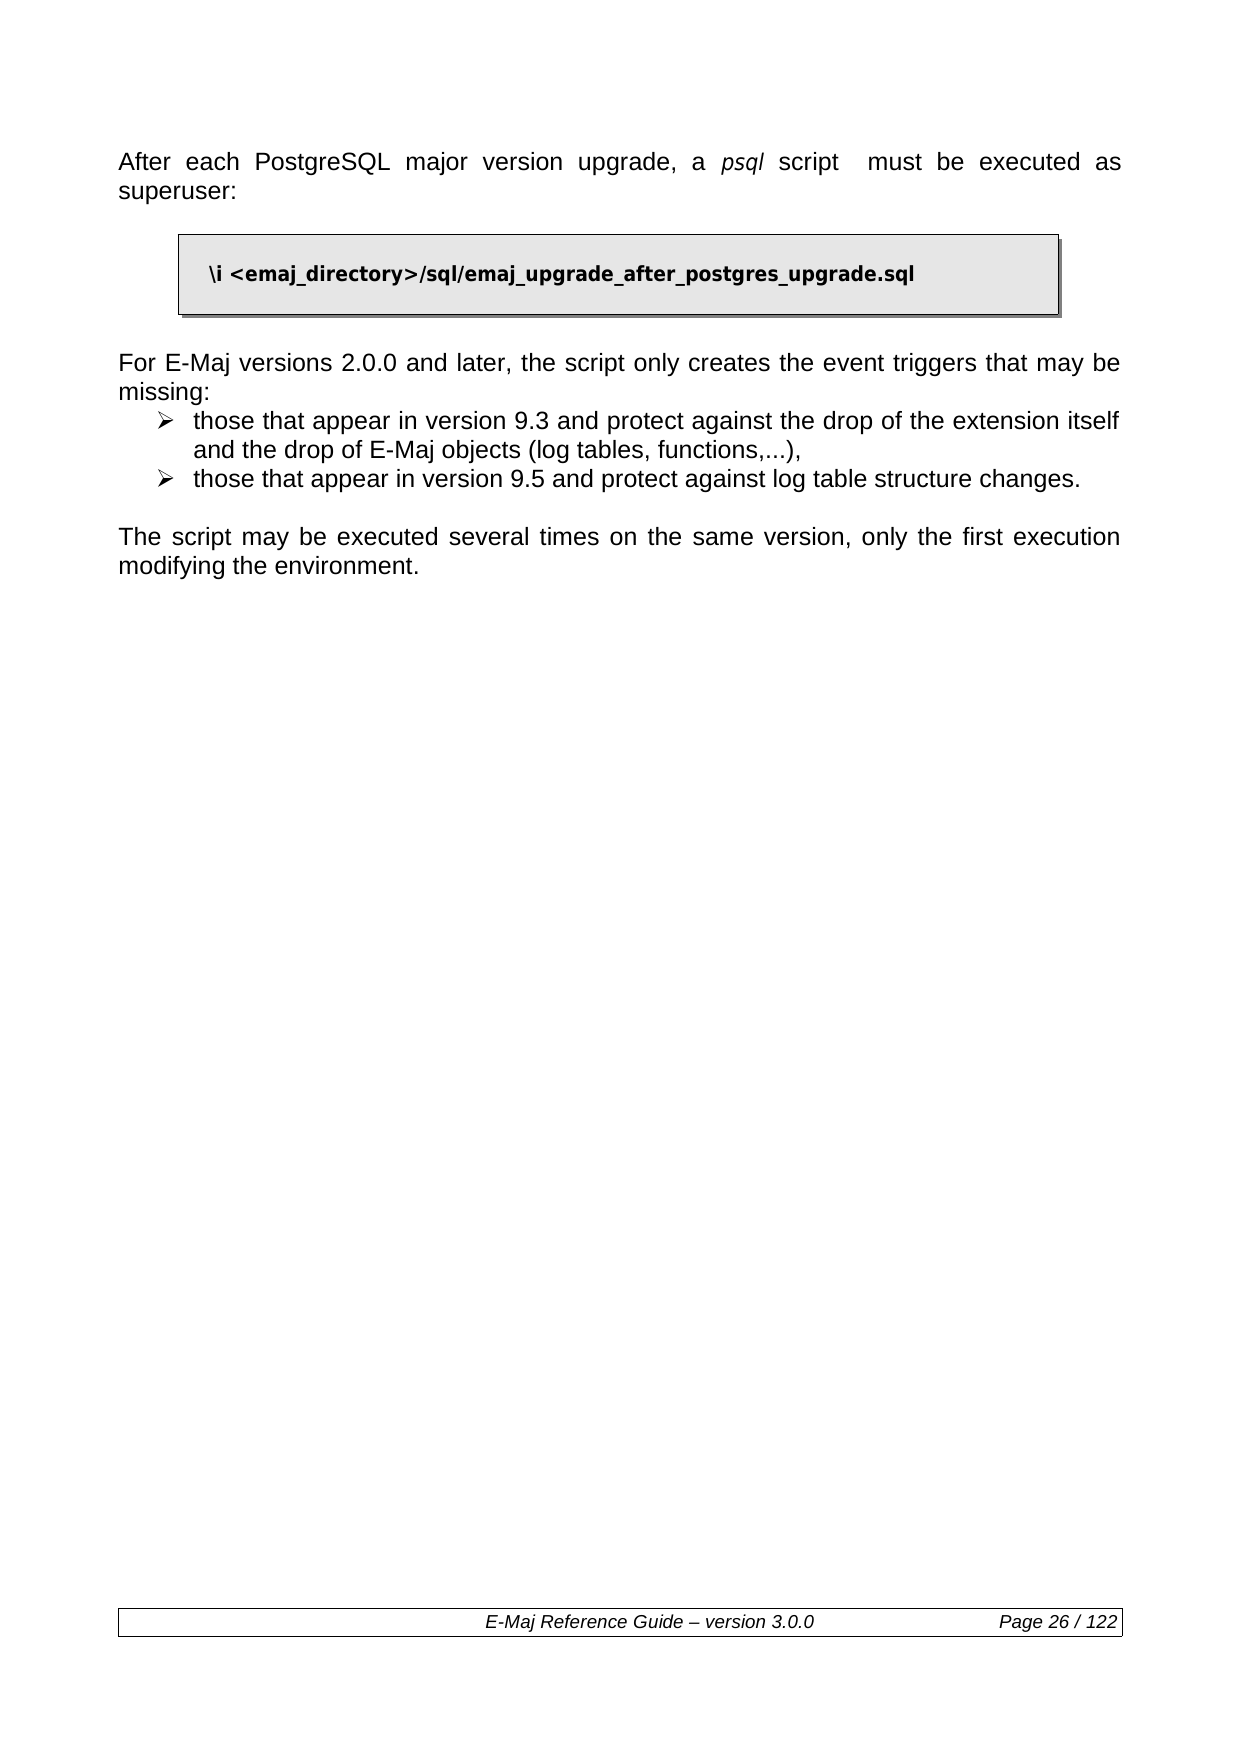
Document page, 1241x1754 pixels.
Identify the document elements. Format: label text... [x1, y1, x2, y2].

list those that appear in version 9.5 and protect against log table structure changes. [156, 464, 1122, 493]
text \i <emaj_directory>/sql/emaj_upgrade_after_postgres_upgrade.sql [179, 259, 1058, 283]
text The script may be executed several times on the same version, only the first execution modifying the environment. [118, 522, 1122, 580]
text After each PostgreSQL major version upgrade, a psql script must be executed as superuser: [118, 147, 1122, 205]
list those that appear in version 9.3 and protect against the drop of the extension itself and the drop of E-Maj objects (log tables, functions,...), [156, 406, 1122, 464]
text For E-Maj versions 2.0.0 and later, the script only creates the event triggers that may be missing: [118, 348, 1122, 406]
